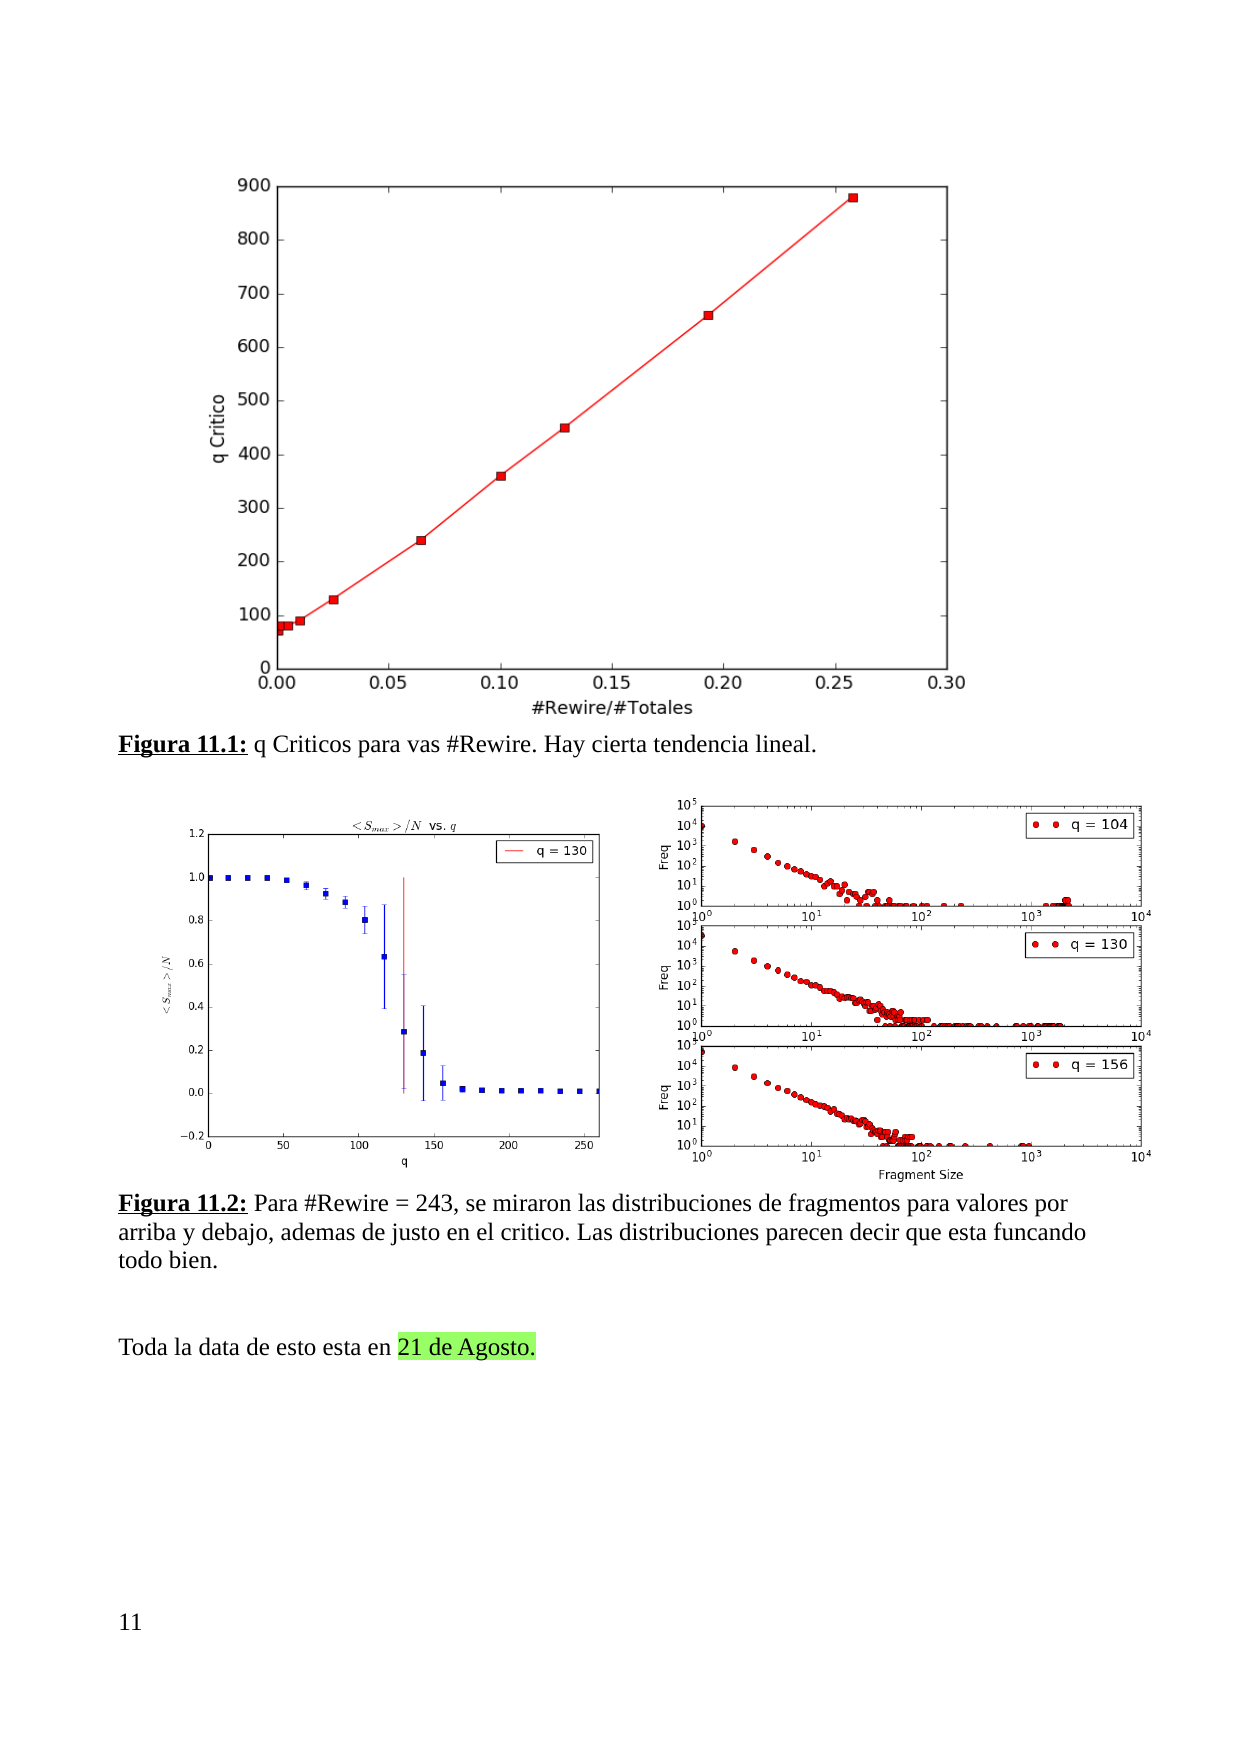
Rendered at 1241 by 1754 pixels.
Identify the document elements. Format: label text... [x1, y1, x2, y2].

picture [145, 792, 1197, 1188]
text Toda la data de esto esta en 21 de Agosto. [118, 1332, 1122, 1360]
text Figura 11.2: Para #Rewire = 243, se miraron las distribuciones de fragmentos para valores por arriba y debajo, ademas de justo en el critico. Las distribuciones parecen decir que esta funcando todo bien. [118, 786, 1122, 1274]
text Figura 11.1: q Criticos para vas #Rewire. Hay cierta tendencia lineal. [118, 118, 1122, 758]
picture [169, 126, 1033, 729]
